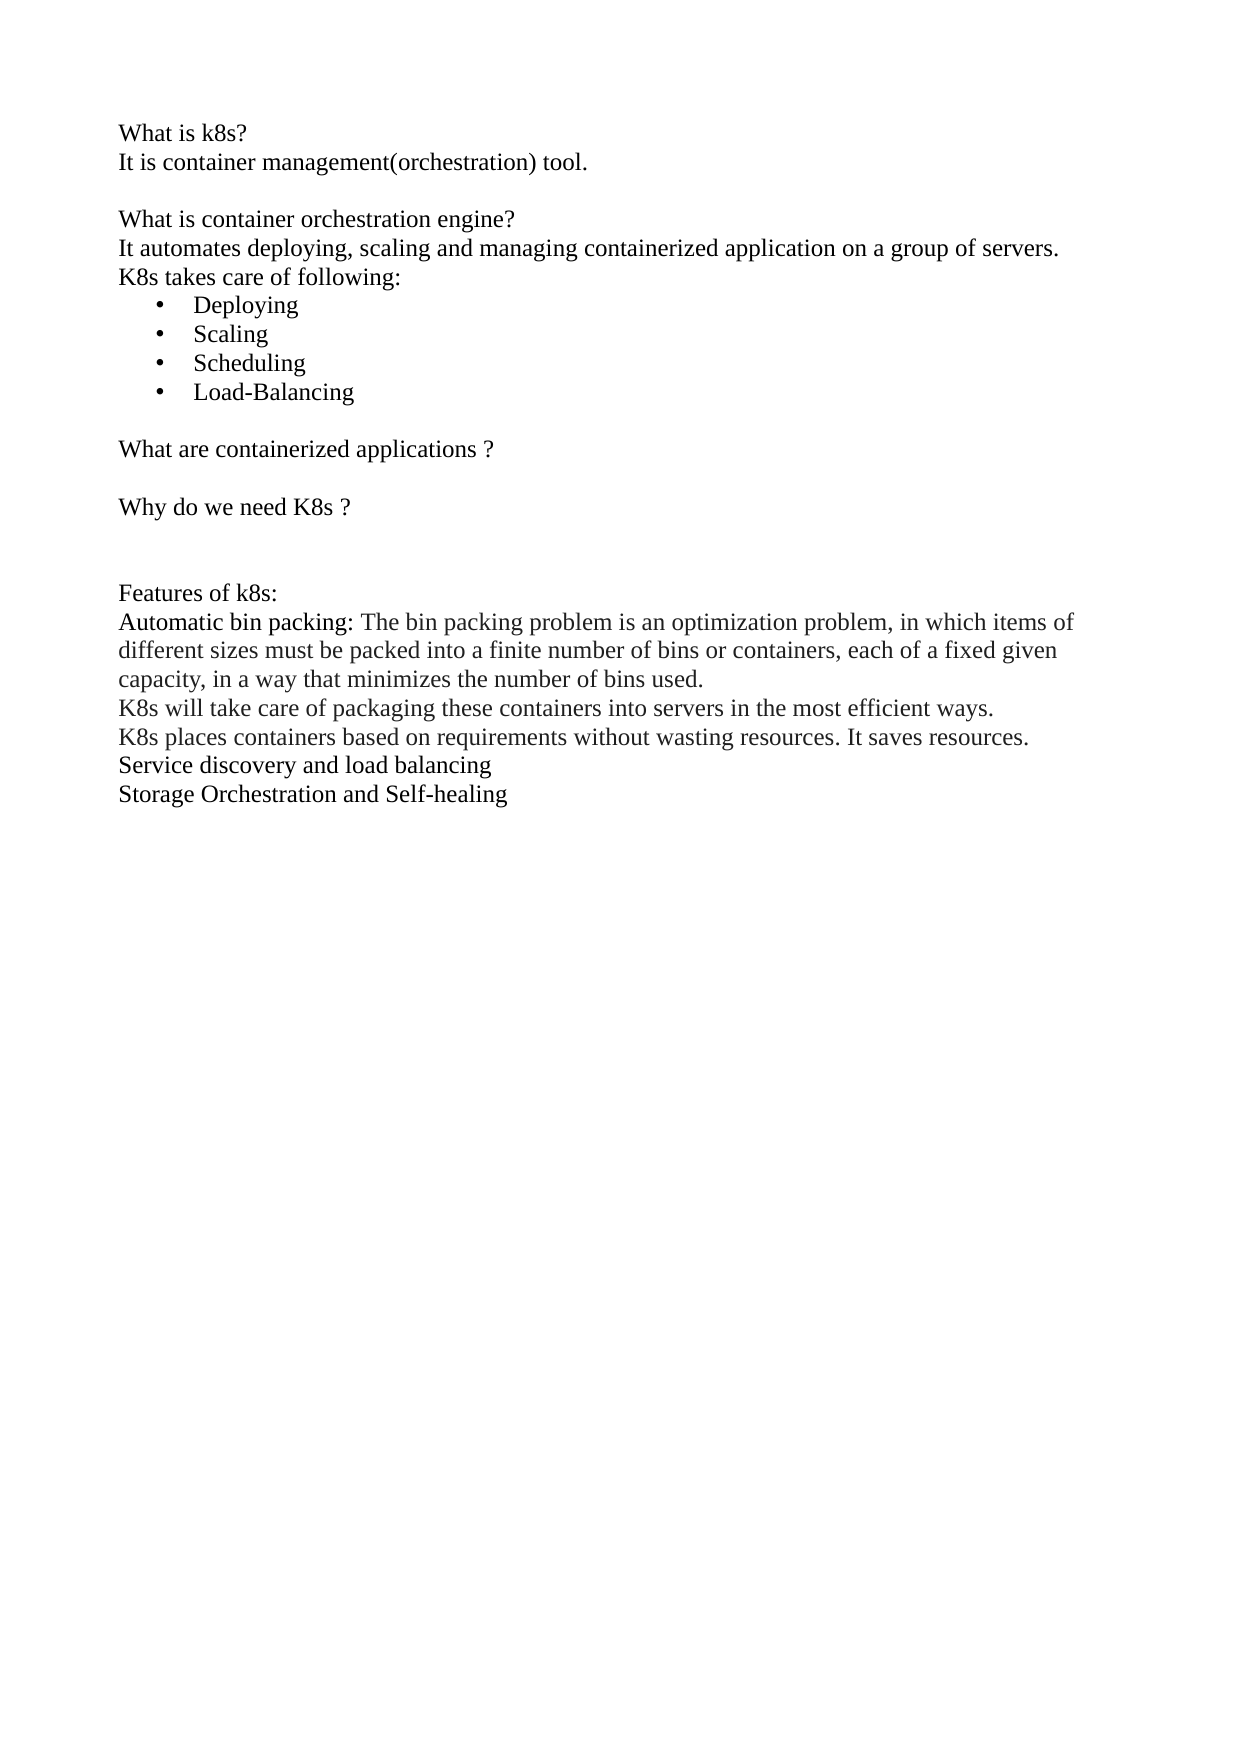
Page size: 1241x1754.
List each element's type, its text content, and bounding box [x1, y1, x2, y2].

list Scheduling [156, 348, 1122, 377]
text Features of k8s: [118, 578, 1122, 607]
text K8s places containers based on requirements without wasting resources. It saves resources. [118, 722, 1122, 751]
text What is container orchestration engine? [118, 204, 1122, 233]
text It automates deploying, scaling and managing containerized application on a group of servers. [118, 233, 1122, 262]
text Service discovery and load balancing [118, 751, 1122, 779]
text Storage Orchestration and Self-healing [118, 779, 1122, 808]
list Load-Balancing [156, 377, 1122, 406]
text K8s will take care of packaging these containers into servers in the most efficient ways. [118, 693, 1122, 722]
text What is k8s? [118, 118, 1122, 147]
list Deploying [156, 291, 1122, 319]
text Why do we need K8s ? [118, 492, 1122, 521]
list Scaling [156, 319, 1122, 348]
text What are containerized applications ? [118, 434, 1122, 463]
text K8s takes care of following: [118, 262, 1122, 291]
text Automatic bin packing: The bin packing problem is an optimization problem, in which items of different sizes must be packed into a finite number of bins or containers, each of a fixed given capacity, in a way that minimizes the number of bins used. [118, 607, 1122, 693]
text It is container management(orchestration) tool. [118, 147, 1122, 176]
